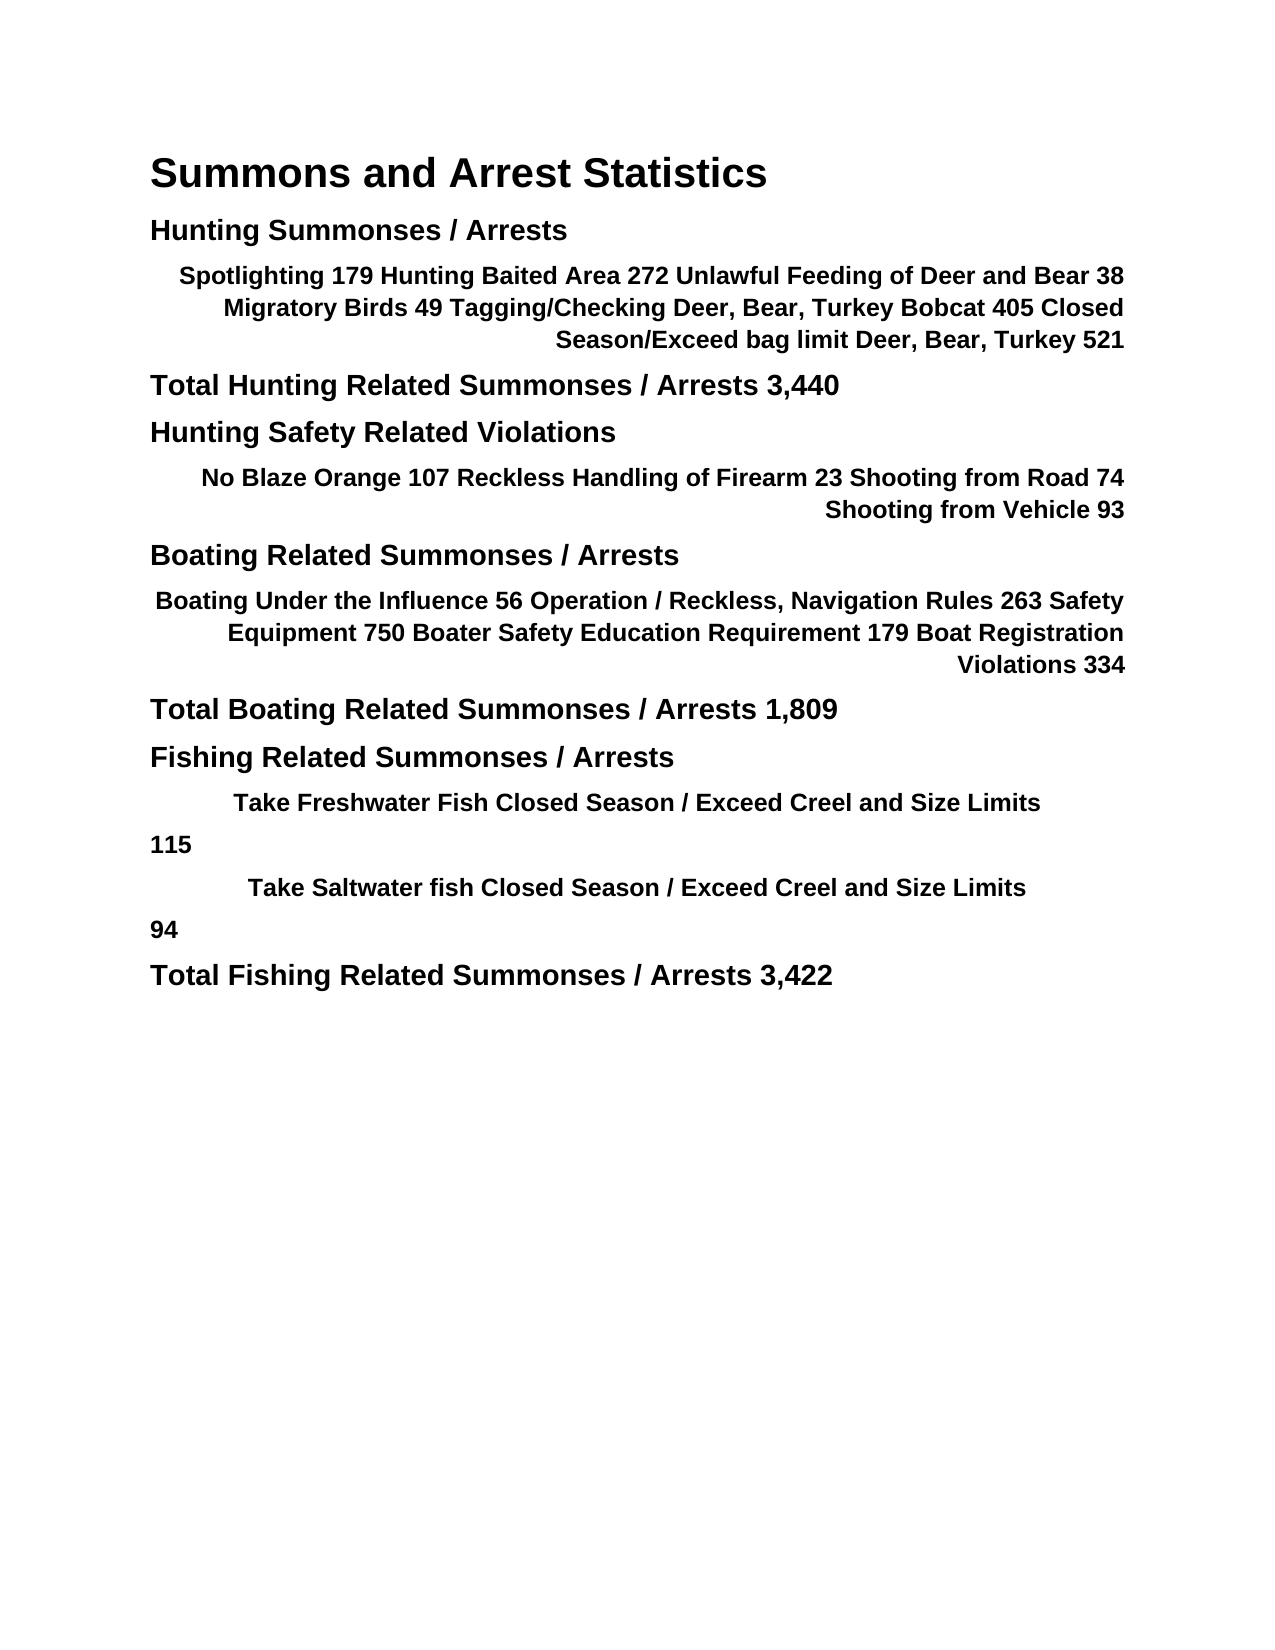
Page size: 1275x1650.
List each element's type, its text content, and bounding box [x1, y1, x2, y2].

text Spotlighting 179 Hunting Baited Area 272 Unlawful Feeding of Deer and Bear 38 Migratory Birds 49 Tagging/Checking Deer, Bear, Turkey Bobcat 405 Closed Season/Exceed bag limit Deer, Bear, Turkey 521 [150, 262, 1125, 354]
text 94 [150, 916, 1125, 944]
text Take Freshwater Fish Closed Season / Exceed Creel and Size Limits [150, 789, 1125, 817]
text Summons and Arrest Statistics [150, 150, 1125, 197]
text Hunting Safety Related Violations [150, 416, 1125, 449]
text Take Saltwater fish Closed Season / Exceed Creel and Size Limits [150, 874, 1125, 902]
text No Blaze Orange 107 Reckless Handling of Firearm 23 Shooting from Road 74 Shooting from Vehicle 93 [150, 464, 1125, 524]
text 115 [150, 831, 1125, 859]
text Total Fishing Related Summonses / Arrests 3,422 [150, 959, 1125, 991]
text Boating Under the Influence 56 Operation / Reckless, Navigation Rules 263 Safety Equipment 750 Boater Safety Education Requirement 179 Boat Registration Violations 334 [150, 586, 1125, 678]
text Boating Related Summonses / Arrests [150, 539, 1125, 571]
text Hunting Summonses / Arrests [150, 214, 1125, 247]
text Total Boating Related Summonses / Arrests 1,809 [150, 693, 1125, 726]
text Fishing Related Summonses / Arrests [150, 741, 1125, 773]
text Total Hunting Related Summonses / Arrests 3,440 [150, 368, 1125, 401]
